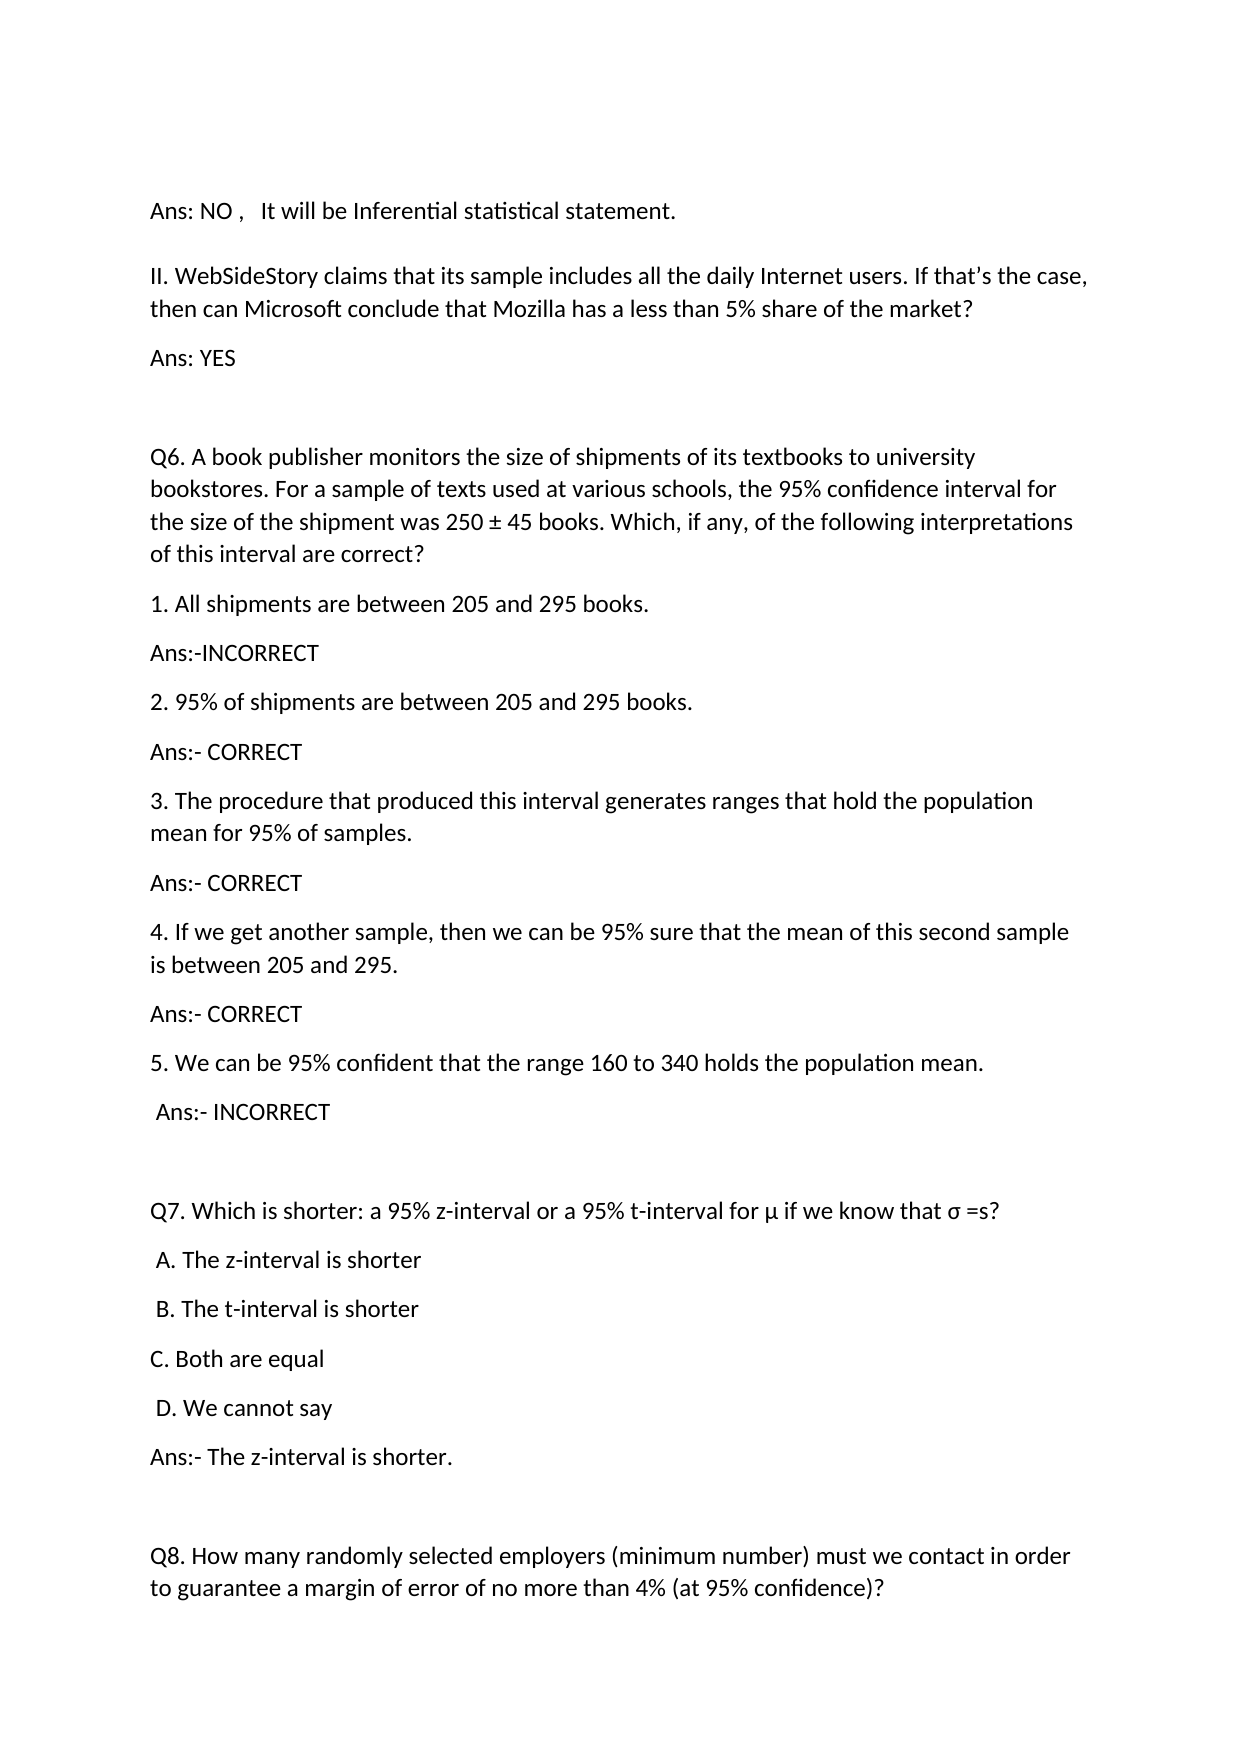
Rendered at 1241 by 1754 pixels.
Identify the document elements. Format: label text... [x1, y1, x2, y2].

text A. The z-interval is shorter [150, 1244, 1090, 1275]
text 2. 95% of shipments are between 205 and 295 books. [150, 686, 1090, 717]
text Ans:- The z-interval is shorter. [150, 1441, 1090, 1472]
text Ans:- CORRECT [150, 867, 1090, 897]
text D. We cannot say [150, 1392, 1090, 1423]
text C. Both are equal [150, 1343, 1090, 1373]
text Q6. A book publisher monitors the size of shipments of its textbooks to university bookstores. For a sample of texts used at various schools, the 95% confidence interval for the size of the shipment was 250 ± 45 books. Which, if any, of the following interpretations of this interval are correct? [150, 441, 1090, 569]
text Ans:-INCORRECT [150, 637, 1090, 668]
text Ans:- CORRECT [150, 998, 1090, 1028]
text Ans: YES [150, 342, 1090, 373]
text Ans:- INCORRECT [150, 1097, 1090, 1127]
text Ans: NO , It will be Inferential statistical statement. [150, 150, 1090, 238]
text 3. The procedure that produced this interval generates ranges that hold the population mean for 95% of samples. [150, 785, 1090, 848]
text II. WebSideStory claims that its sample includes all the daily Internet users. If that’s the case, then can Microsoft conclude that Mozilla has a less than 5% share of the market? [150, 260, 1090, 323]
text 1. All shipments are between 205 and 295 books. [150, 588, 1090, 618]
text Q8. How many randomly selected employers (minimum number) must we contact in order to guarantee a margin of error of no more than 4% (at 95% confidence)? [150, 1540, 1090, 1603]
text Ans:- CORRECT [150, 736, 1090, 766]
text B. The t-interval is shorter [150, 1294, 1090, 1324]
text 4. If we get another sample, then we can be 95% sure that the mean of this second sample is between 205 and 295. [150, 916, 1090, 979]
text Q7. Which is shorter: a 95% z-interval or a 95% t-interval for μ if we know that σ =s? [150, 1195, 1090, 1226]
text 5. We can be 95% confident that the range 160 to 340 holds the population mean. [150, 1047, 1090, 1078]
